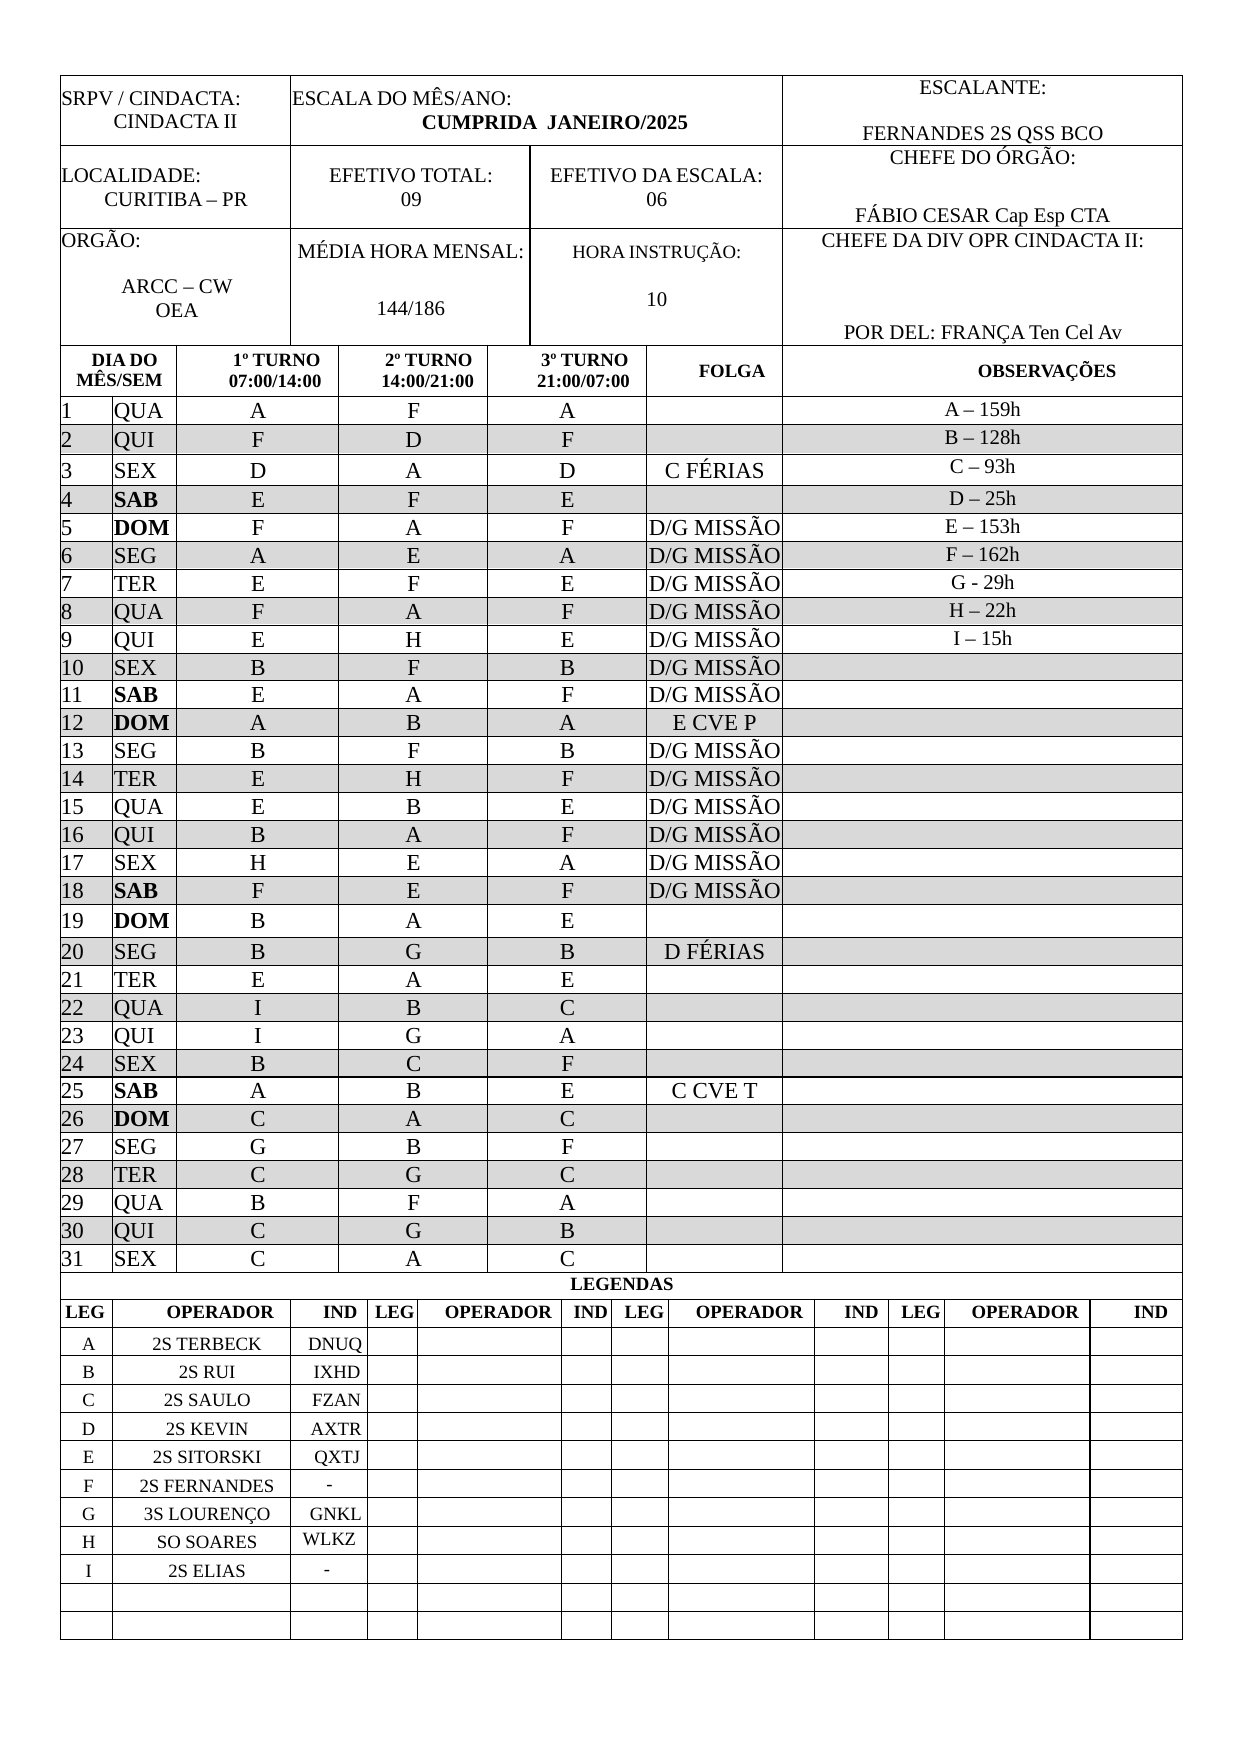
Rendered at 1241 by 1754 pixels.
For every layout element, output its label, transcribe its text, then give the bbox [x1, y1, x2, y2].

table_cell G [177, 1133, 338, 1160]
table_cell [783, 849, 1182, 876]
table_cell [669, 1612, 814, 1639]
table_cell D/G MISSÃO [647, 681, 782, 708]
table_cell E [488, 486, 646, 513]
table_cell D – 25h [783, 486, 1182, 513]
table_cell A [339, 966, 487, 993]
table_cell [418, 1441, 561, 1469]
table_cell [783, 1161, 1182, 1188]
table_cell G [339, 1217, 487, 1244]
table_cell [368, 1527, 417, 1554]
table_cell 1 [61, 397, 112, 423]
table_cell C [488, 1245, 646, 1272]
table_cell [418, 1385, 561, 1412]
table_cell [783, 905, 1182, 937]
table_cell [783, 821, 1182, 848]
table_cell [368, 1555, 417, 1582]
table_cell SEX [113, 1050, 176, 1076]
table_cell [1183, 569, 1240, 597]
table_cell I [177, 994, 338, 1021]
table_cell 15 [61, 793, 112, 820]
table_cell A [339, 455, 487, 485]
table_cell 13 [61, 737, 112, 764]
table_cell DIA DO MÊS/SEM [61, 346, 176, 396]
table_cell QUA [113, 994, 176, 1021]
table_cell [1183, 1412, 1240, 1440]
table_cell [1183, 454, 1240, 485]
table_cell F [339, 397, 487, 423]
table_cell [612, 1441, 668, 1469]
table_cell 11 [61, 681, 112, 708]
table_cell [368, 1356, 417, 1383]
table_cell [945, 1385, 1089, 1412]
table_cell [783, 994, 1182, 1021]
table_cell [783, 1245, 1182, 1272]
table_cell ORGÃO: ARCC – CW OEA [61, 229, 290, 344]
table_cell [418, 1498, 561, 1526]
table_cell [815, 1498, 888, 1526]
table_cell A [488, 542, 646, 568]
table_cell C [177, 1105, 338, 1132]
table_cell A [488, 397, 646, 423]
table_cell [562, 1441, 611, 1469]
table_cell F [488, 1050, 646, 1076]
table_cell [1183, 904, 1240, 937]
table_cell SEX [113, 1245, 176, 1272]
table_cell [1183, 228, 1240, 344]
table_cell 1º TURNO 07:00/14:00 [177, 346, 338, 396]
table_cell I [177, 1022, 338, 1048]
table_cell B [488, 938, 646, 965]
table_cell H [339, 626, 487, 652]
table_cell [1183, 937, 1240, 965]
table_cell [1183, 680, 1240, 708]
table_cell [1091, 1470, 1182, 1497]
table_cell [1183, 424, 1240, 453]
table_cell DOM [113, 905, 176, 937]
table_cell D/G MISSÃO [647, 737, 782, 764]
table_cell LEG [368, 1300, 417, 1327]
table_cell TER [113, 1161, 176, 1188]
table_cell [612, 1413, 668, 1440]
table_header SRPV / CINDACTA: CINDACTA II [61, 76, 290, 145]
table_cell [1183, 708, 1240, 736]
table_cell 5 [61, 514, 112, 541]
table_cell [1091, 1328, 1182, 1355]
table_cell H [61, 1527, 112, 1554]
table_cell A [339, 514, 487, 541]
table_cell B [177, 654, 338, 680]
table_cell [783, 1050, 1182, 1076]
table_cell SEG [113, 542, 176, 568]
table_cell MÉDIA HORA MENSAL: 144/186 [291, 229, 529, 344]
table_cell B [177, 1189, 338, 1216]
table_cell A [339, 821, 487, 848]
table_cell [418, 1555, 561, 1582]
table_cell C [488, 994, 646, 1021]
table_cell 2S FERNANDES [113, 1470, 290, 1497]
table_cell D [177, 455, 338, 485]
table_cell 31 [61, 1245, 112, 1272]
table_cell C [488, 1161, 646, 1188]
table_cell [1091, 1385, 1182, 1412]
table_cell [368, 1328, 417, 1355]
table_cell 29 [61, 1189, 112, 1216]
table_cell D/G MISSÃO [647, 626, 782, 652]
table_cell [562, 1612, 611, 1639]
table_cell D [488, 455, 646, 485]
table_cell B [339, 709, 487, 736]
table_cell [815, 1584, 888, 1611]
table_cell A [339, 681, 487, 708]
table_cell OPERADOR [418, 1300, 561, 1327]
table_cell [1183, 345, 1240, 396]
table_cell F [488, 765, 646, 792]
table_cell B [177, 821, 338, 848]
table_header [1183, 75, 1240, 145]
table_cell [815, 1356, 888, 1383]
table_cell A [177, 542, 338, 568]
table_cell IND [291, 1300, 367, 1327]
table_cell D FÉRIAS [647, 938, 782, 965]
table_cell 2S RUI [113, 1356, 290, 1383]
table_cell 2 [61, 425, 112, 453]
table_cell 28 [61, 1161, 112, 1188]
table_cell FZAN [291, 1385, 367, 1412]
table_cell 25 [61, 1078, 112, 1104]
table_cell [669, 1555, 814, 1582]
table_cell LEG [61, 1300, 112, 1327]
table_cell E [177, 765, 338, 792]
table_cell G [339, 938, 487, 965]
table_cell [783, 765, 1182, 792]
table_cell F [488, 877, 646, 904]
table_cell D/G MISSÃO [647, 570, 782, 597]
table_cell [669, 1527, 814, 1554]
table_cell 24 [61, 1050, 112, 1076]
table_cell F [339, 737, 487, 764]
table_cell 2S TERBECK [113, 1328, 290, 1355]
table_cell TER [113, 765, 176, 792]
table_cell A [488, 1022, 646, 1048]
table_cell C – 93h [783, 455, 1182, 485]
table_cell [669, 1328, 814, 1355]
table_cell [1183, 848, 1240, 876]
table_cell [1183, 1440, 1240, 1469]
table_cell [1183, 485, 1240, 513]
table_cell IND [562, 1300, 611, 1327]
table_cell TER [113, 966, 176, 993]
table_cell [418, 1356, 561, 1383]
table_cell [783, 709, 1182, 736]
table_header ESCALA DO MÊS/ANO: CUMPRIDA JANEIRO/2025 [291, 76, 782, 145]
table_cell DOM [113, 1105, 176, 1132]
table_cell - [291, 1555, 367, 1582]
table_cell 19 [61, 905, 112, 937]
table_cell B [488, 1217, 646, 1244]
table_cell H [339, 765, 487, 792]
table_cell I – 15h [783, 626, 1182, 652]
table_cell [783, 793, 1182, 820]
table_cell IXHD [291, 1356, 367, 1383]
table_cell [1183, 145, 1240, 228]
table_cell 7 [61, 570, 112, 597]
table_cell [418, 1612, 561, 1639]
table_cell [1183, 820, 1240, 848]
table_cell [783, 737, 1182, 764]
table_cell 6 [61, 542, 112, 568]
table_cell E [339, 849, 487, 876]
table_cell D [61, 1413, 112, 1440]
table_cell [562, 1413, 611, 1440]
table_cell [945, 1527, 1089, 1554]
table_cell WLKZ [291, 1527, 367, 1554]
table_cell [1183, 1272, 1240, 1299]
table_cell SEX [113, 654, 176, 680]
table_cell [1183, 625, 1240, 652]
table_cell [612, 1527, 668, 1554]
table_cell [1183, 1469, 1240, 1497]
table_cell F [339, 654, 487, 680]
table_cell GNKL [291, 1498, 367, 1526]
table_cell A [177, 397, 338, 423]
table_cell A [61, 1328, 112, 1355]
table_cell [647, 1217, 782, 1244]
table_cell 23 [61, 1022, 112, 1048]
table_cell D/G MISSÃO [647, 654, 782, 680]
table_cell C [177, 1161, 338, 1188]
table_cell [647, 994, 782, 1021]
table_cell SEX [113, 849, 176, 876]
table_cell HORA INSTRUÇÃO: 10 [531, 229, 782, 344]
table_cell 22 [61, 994, 112, 1021]
table_cell B [339, 1133, 487, 1160]
table_cell E [339, 542, 487, 568]
table_cell [368, 1584, 417, 1611]
table_cell B [177, 737, 338, 764]
table_cell [945, 1498, 1089, 1526]
table_cell E [177, 626, 338, 652]
table_cell [1091, 1498, 1182, 1526]
table_cell 27 [61, 1133, 112, 1160]
table_cell [1183, 736, 1240, 764]
table_cell [945, 1413, 1089, 1440]
table_cell [669, 1413, 814, 1440]
table_cell 18 [61, 877, 112, 904]
table_cell [669, 1498, 814, 1526]
table_cell B [61, 1356, 112, 1383]
table_cell A [177, 709, 338, 736]
table_cell [1183, 396, 1240, 423]
table_cell [669, 1356, 814, 1383]
table_cell G [339, 1161, 487, 1188]
table_cell C [61, 1385, 112, 1412]
table_cell [889, 1584, 944, 1611]
table_cell [783, 877, 1182, 904]
table_cell D/G MISSÃO [647, 598, 782, 624]
table_cell [1183, 965, 1240, 993]
table_cell OPERADOR [945, 1300, 1089, 1327]
table_cell [1183, 597, 1240, 624]
table_cell TER [113, 570, 176, 597]
table_cell [889, 1498, 944, 1526]
table_cell [889, 1328, 944, 1355]
table_cell [1091, 1527, 1182, 1554]
table_cell QUA [113, 1189, 176, 1216]
table_cell LEG [612, 1300, 668, 1327]
table_cell [1183, 792, 1240, 820]
table_cell [291, 1612, 367, 1639]
table_cell 2º TURNO 14:00/21:00 [339, 346, 487, 396]
table_cell [612, 1356, 668, 1383]
table_cell [647, 1245, 782, 1272]
table_cell DOM [113, 514, 176, 541]
table_cell [647, 397, 782, 423]
table_cell 3S LOURENÇO [113, 1498, 290, 1526]
table_cell E [488, 1078, 646, 1104]
table_cell [1183, 1299, 1240, 1327]
table_cell A [339, 1245, 487, 1272]
table_cell FOLGA [647, 346, 782, 396]
table_cell [1183, 541, 1240, 568]
table_cell [1183, 1076, 1240, 1104]
table_cell [945, 1612, 1089, 1639]
table_cell G [61, 1498, 112, 1526]
table_cell B – 128h [783, 425, 1182, 453]
table_cell E [488, 626, 646, 652]
table_cell DNUQ [291, 1328, 367, 1355]
table_cell QUI [113, 626, 176, 652]
table_cell E [177, 681, 338, 708]
table_cell 17 [61, 849, 112, 876]
table_cell [1091, 1555, 1182, 1582]
table_cell B [339, 793, 487, 820]
table_cell [815, 1612, 888, 1639]
table_cell B [177, 1050, 338, 1076]
table_cell [1183, 1611, 1240, 1639]
table_cell 10 [61, 654, 112, 680]
table_cell [815, 1470, 888, 1497]
table_cell [612, 1328, 668, 1355]
table_cell C FÉRIAS [647, 455, 782, 485]
table_cell [945, 1441, 1089, 1469]
table_cell OPERADOR [113, 1300, 290, 1327]
table_cell [783, 1133, 1182, 1160]
table_cell IND [1091, 1300, 1182, 1327]
table_cell [945, 1555, 1089, 1582]
table_cell 2S ELIAS [113, 1555, 290, 1582]
table_cell C CVE T [647, 1078, 782, 1104]
table_cell F [488, 425, 646, 453]
table_cell [562, 1498, 611, 1526]
table_cell DOM [113, 709, 176, 736]
table_cell F [177, 598, 338, 624]
table_cell OBSERVAÇÕES [783, 346, 1182, 396]
table_cell E [488, 793, 646, 820]
table_cell [815, 1441, 888, 1469]
table_cell [368, 1470, 417, 1497]
table_cell [647, 1189, 782, 1216]
table_cell A [488, 709, 646, 736]
table_cell F [488, 681, 646, 708]
table_cell 9 [61, 626, 112, 652]
table_cell B [339, 994, 487, 1021]
table_cell [1183, 876, 1240, 904]
table_cell [61, 1584, 112, 1611]
table_cell SEG [113, 938, 176, 965]
table_cell [783, 966, 1182, 993]
table_cell QUI [113, 821, 176, 848]
table_cell [1183, 1160, 1240, 1188]
table_cell [612, 1612, 668, 1639]
table_cell F [488, 821, 646, 848]
table_cell F – 162h [783, 542, 1182, 568]
table_cell D/G MISSÃO [647, 514, 782, 541]
table_cell QUI [113, 425, 176, 453]
table_cell [669, 1584, 814, 1611]
table_cell [1183, 1132, 1240, 1160]
table_cell E [488, 966, 646, 993]
table_cell [1091, 1413, 1182, 1440]
table_cell SAB [113, 1078, 176, 1104]
table_cell [647, 966, 782, 993]
table_cell G - 29h [783, 570, 1182, 597]
table_cell QUI [113, 1217, 176, 1244]
table_cell [647, 1022, 782, 1048]
table_cell [647, 425, 782, 453]
table_cell 3 [61, 455, 112, 485]
table_cell [368, 1413, 417, 1440]
table_cell [1183, 653, 1240, 680]
table_cell [612, 1555, 668, 1582]
table_cell A [488, 849, 646, 876]
table_cell E [488, 905, 646, 937]
table_cell LEGENDAS [61, 1273, 1182, 1299]
table_cell CHEFE DO ÓRGÃO: FÁBIO CESAR Cap Esp CTA [783, 146, 1182, 228]
table_cell F [339, 1189, 487, 1216]
table_cell [1183, 1384, 1240, 1412]
table_cell [783, 654, 1182, 680]
table_cell [647, 1050, 782, 1076]
table_cell [291, 1584, 367, 1611]
table_cell [418, 1413, 561, 1440]
table_cell [562, 1555, 611, 1582]
table_cell [669, 1470, 814, 1497]
table_cell E [177, 570, 338, 597]
table_cell F [177, 425, 338, 453]
table_cell E [61, 1441, 112, 1469]
table_cell [815, 1413, 888, 1440]
table_cell [1183, 513, 1240, 541]
table_cell 20 [61, 938, 112, 965]
table_cell E [177, 966, 338, 993]
table_cell QUA [113, 793, 176, 820]
table_cell [669, 1385, 814, 1412]
table_cell E CVE P [647, 709, 782, 736]
table_cell B [177, 938, 338, 965]
table_cell [647, 1133, 782, 1160]
table_cell F [61, 1470, 112, 1497]
table_cell 2S SAULO [113, 1385, 290, 1412]
table_cell [889, 1470, 944, 1497]
table_cell A [488, 1189, 646, 1216]
table_cell B [488, 737, 646, 764]
table_cell [562, 1356, 611, 1383]
table_cell D/G MISSÃO [647, 793, 782, 820]
table_header ESCALANTE: FERNANDES 2S QSS BCO [783, 76, 1182, 145]
table_cell [562, 1470, 611, 1497]
table_cell [889, 1356, 944, 1383]
table_cell [562, 1584, 611, 1611]
table_cell [1183, 1583, 1240, 1611]
table_cell [612, 1498, 668, 1526]
table_cell [1183, 764, 1240, 792]
table_cell [1183, 1216, 1240, 1244]
table_cell [612, 1584, 668, 1611]
table_cell OPERADOR [669, 1300, 814, 1327]
table_cell [647, 1105, 782, 1132]
table_cell [562, 1328, 611, 1355]
table_cell I [61, 1555, 112, 1582]
table_cell H – 22h [783, 598, 1182, 624]
table_cell [945, 1328, 1089, 1355]
table_cell QXTJ [291, 1441, 367, 1469]
table_cell 14 [61, 765, 112, 792]
table_cell 26 [61, 1105, 112, 1132]
table_cell [1183, 1244, 1240, 1272]
table_cell SEG [113, 1133, 176, 1160]
table_cell [1091, 1584, 1182, 1611]
table_cell [889, 1441, 944, 1469]
table_cell [368, 1612, 417, 1639]
table_cell [1183, 1049, 1240, 1076]
table_cell [647, 486, 782, 513]
table_cell B [488, 654, 646, 680]
table_cell A [177, 1078, 338, 1104]
table_cell [889, 1555, 944, 1582]
table_cell CHEFE DA DIV OPR CINDACTA II: POR DEL: FRANÇA Ten Cel Av [783, 229, 1182, 344]
table_cell C [488, 1105, 646, 1132]
table_cell 2S SITORSKI [113, 1441, 290, 1469]
table_cell 21 [61, 966, 112, 993]
table_cell [1091, 1441, 1182, 1469]
table_cell [1091, 1356, 1182, 1383]
table_cell H [177, 849, 338, 876]
table_cell [815, 1328, 888, 1355]
table_cell G [339, 1022, 487, 1048]
table_cell AXTR [291, 1413, 367, 1440]
table_cell E [177, 486, 338, 513]
table_cell D/G MISSÃO [647, 765, 782, 792]
table_cell F [488, 1133, 646, 1160]
table_cell D/G MISSÃO [647, 849, 782, 876]
table_cell [1183, 1021, 1240, 1048]
table_cell 8 [61, 598, 112, 624]
table_cell [815, 1385, 888, 1412]
table_cell [783, 681, 1182, 708]
table_cell [1183, 1104, 1240, 1132]
table_cell IND [815, 1300, 888, 1327]
table_cell [418, 1527, 561, 1554]
table_cell [783, 1189, 1182, 1216]
table_cell E – 153h [783, 514, 1182, 541]
table_cell D/G MISSÃO [647, 821, 782, 848]
table_cell EFETIVO TOTAL: 09 [291, 146, 529, 228]
table_cell B [177, 905, 338, 937]
table_cell SEG [113, 737, 176, 764]
table_cell F [339, 486, 487, 513]
table_cell [889, 1413, 944, 1440]
table_cell QUA [113, 598, 176, 624]
table_cell D [339, 425, 487, 453]
table_cell [783, 1022, 1182, 1048]
table_cell SAB [113, 877, 176, 904]
table_cell SO SOARES [113, 1527, 290, 1554]
table_cell 30 [61, 1217, 112, 1244]
table_cell E [339, 877, 487, 904]
table_cell C [177, 1245, 338, 1272]
table_cell F [177, 877, 338, 904]
table_cell SAB [113, 486, 176, 513]
table_cell [612, 1470, 668, 1497]
table_cell [612, 1385, 668, 1412]
table_cell [418, 1328, 561, 1355]
table_cell SEX [113, 455, 176, 485]
table_cell C [339, 1050, 487, 1076]
table_cell [1183, 1188, 1240, 1216]
table_cell [562, 1385, 611, 1412]
table_cell [113, 1612, 290, 1639]
table_cell E [488, 570, 646, 597]
table_cell D/G MISSÃO [647, 877, 782, 904]
table_cell LEG [889, 1300, 944, 1327]
table_cell QUA [113, 397, 176, 423]
table_cell [815, 1555, 888, 1582]
table_cell 2S KEVIN [113, 1413, 290, 1440]
table_cell 12 [61, 709, 112, 736]
table_cell [669, 1441, 814, 1469]
table_cell [113, 1584, 290, 1611]
table_cell [945, 1470, 1089, 1497]
table_cell 3º TURNO 21:00/07:00 [488, 346, 646, 396]
table_cell [783, 1078, 1182, 1104]
table_cell [647, 1161, 782, 1188]
table_cell A – 159h [783, 397, 1182, 423]
table_cell A [339, 905, 487, 937]
table_cell SAB [113, 681, 176, 708]
table_cell F [488, 514, 646, 541]
table_cell D/G MISSÃO [647, 542, 782, 568]
table_cell [61, 1612, 112, 1639]
table_cell C [177, 1217, 338, 1244]
table_cell [945, 1584, 1089, 1611]
table_cell [1091, 1612, 1182, 1639]
table_cell [1183, 1497, 1240, 1526]
table_cell [783, 1217, 1182, 1244]
table_cell A [339, 598, 487, 624]
table_cell F [339, 570, 487, 597]
table_cell [783, 938, 1182, 965]
table_cell [418, 1584, 561, 1611]
table_cell [1183, 993, 1240, 1021]
table_cell [647, 905, 782, 937]
table_cell 4 [61, 486, 112, 513]
table_cell [889, 1612, 944, 1639]
table_cell [1183, 1355, 1240, 1383]
table_cell [562, 1527, 611, 1554]
table_cell [945, 1356, 1089, 1383]
table_cell EFETIVO DA ESCALA: 06 [531, 146, 782, 228]
table_cell [815, 1527, 888, 1554]
table_cell [889, 1527, 944, 1554]
table_cell [1183, 1327, 1240, 1355]
table_cell QUI [113, 1022, 176, 1048]
table_cell - [291, 1470, 367, 1497]
table_cell [783, 1105, 1182, 1132]
table_cell [368, 1441, 417, 1469]
table_cell [368, 1385, 417, 1412]
table_cell E [177, 793, 338, 820]
table_cell [889, 1385, 944, 1412]
table_cell [1183, 1526, 1240, 1554]
table_cell B [339, 1078, 487, 1104]
table_cell [1183, 1554, 1240, 1582]
table_cell [368, 1498, 417, 1526]
table_cell F [177, 514, 338, 541]
table_cell LOCALIDADE: CURITIBA – PR [61, 146, 290, 228]
table_cell [418, 1470, 561, 1497]
table_cell 16 [61, 821, 112, 848]
table_cell F [488, 598, 646, 624]
table_cell A [339, 1105, 487, 1132]
